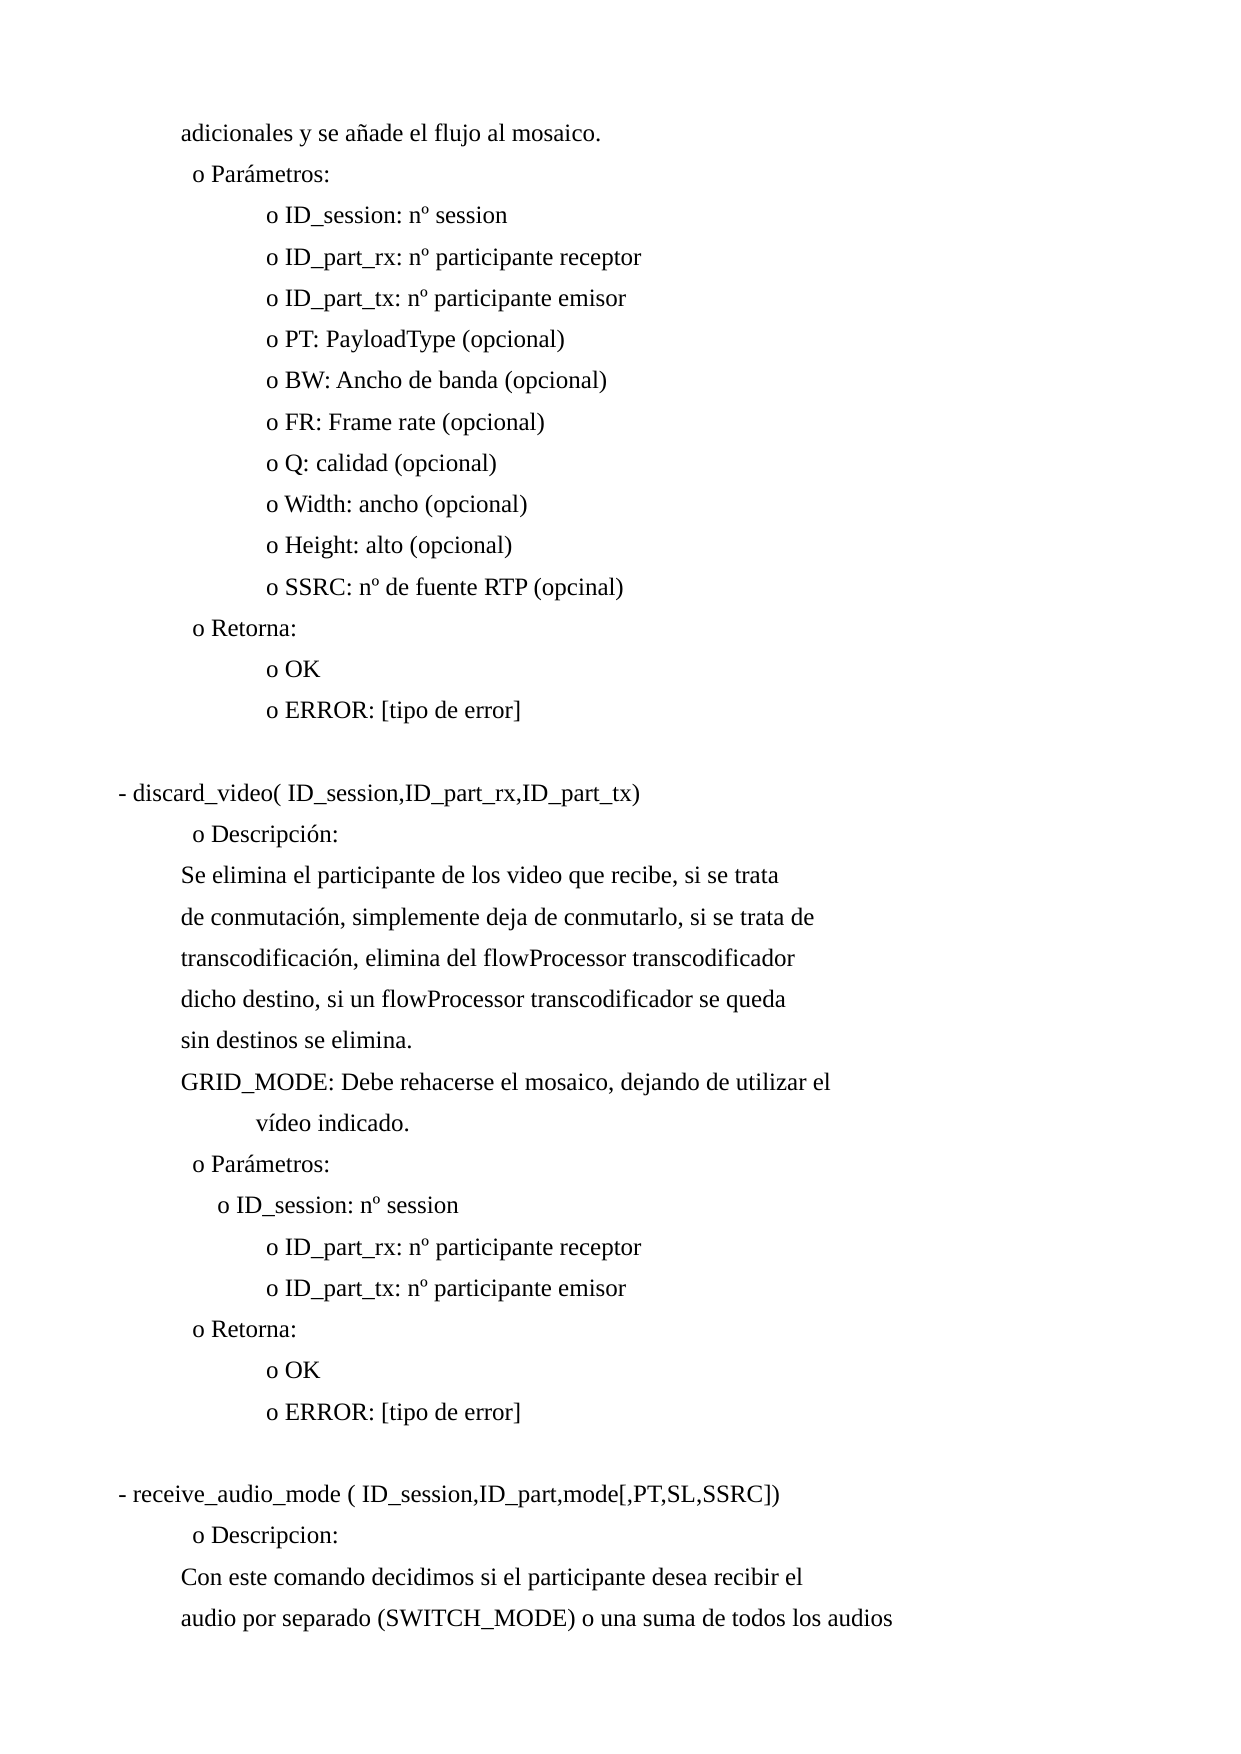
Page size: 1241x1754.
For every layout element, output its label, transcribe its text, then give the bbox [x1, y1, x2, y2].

text adicionales y se añade el flujo al mosaico. [118, 118, 1122, 147]
text Con este comando decidimos si el participante desea recibir el [118, 1562, 1122, 1591]
text o Descripcion: [118, 1521, 1122, 1549]
text o Descripción: [118, 819, 1122, 848]
text o Parámetros: [118, 1149, 1122, 1178]
text GRID_MODE: Debe rehacerse el mosaico, dejando de utilizar el [118, 1067, 1122, 1096]
text Se elimina el participante de los video que recibe, si se trata [118, 861, 1122, 889]
text o Q: calidad (opcional) [118, 448, 1122, 477]
text o OK [118, 654, 1122, 683]
text o ERROR: [tipo de error] [118, 696, 1122, 724]
text sin destinos se elimina. [118, 1026, 1122, 1054]
text vídeo indicado. [118, 1108, 1122, 1137]
text o FR: Frame rate (opcional) [118, 407, 1122, 436]
text dicho destino, si un flowProcessor transcodificador se queda [118, 984, 1122, 1013]
text o BW: Ancho de banda (opcional) [118, 366, 1122, 394]
text o Retorna: [118, 613, 1122, 642]
text - receive_audio_mode ( ID_session,ID_part,mode[,PT,SL,SSRC]) [118, 1479, 1122, 1508]
text o Height: alto (opcional) [118, 531, 1122, 559]
text o ID_session: nº session [118, 201, 1122, 229]
text audio por separado (SWITCH_MODE) o una suma de todos los audios [118, 1603, 1122, 1632]
text o SSRC: nº de fuente RTP (opcinal) [118, 572, 1122, 601]
text transcodificación, elimina del flowProcessor transcodificador [118, 943, 1122, 972]
text o ID_part_tx: nº participante emisor [118, 283, 1122, 312]
text o PT: PayloadType (opcional) [118, 324, 1122, 353]
text o OK [118, 1356, 1122, 1384]
text - discard_video( ID_session,ID_part_rx,ID_part_tx) [118, 778, 1122, 807]
text o Retorna: [118, 1314, 1122, 1343]
text o Width: ancho (opcional) [118, 489, 1122, 518]
text o ID_session: nº session [118, 1191, 1122, 1219]
text o ERROR: [tipo de error] [118, 1397, 1122, 1426]
text o Parámetros: [118, 159, 1122, 188]
text de conmutación, simplemente deja de conmutarlo, si se trata de [118, 902, 1122, 931]
text o ID_part_rx: nº participante receptor [118, 242, 1122, 271]
text o ID_part_tx: nº participante emisor [118, 1273, 1122, 1302]
text o ID_part_rx: nº participante receptor [118, 1232, 1122, 1261]
